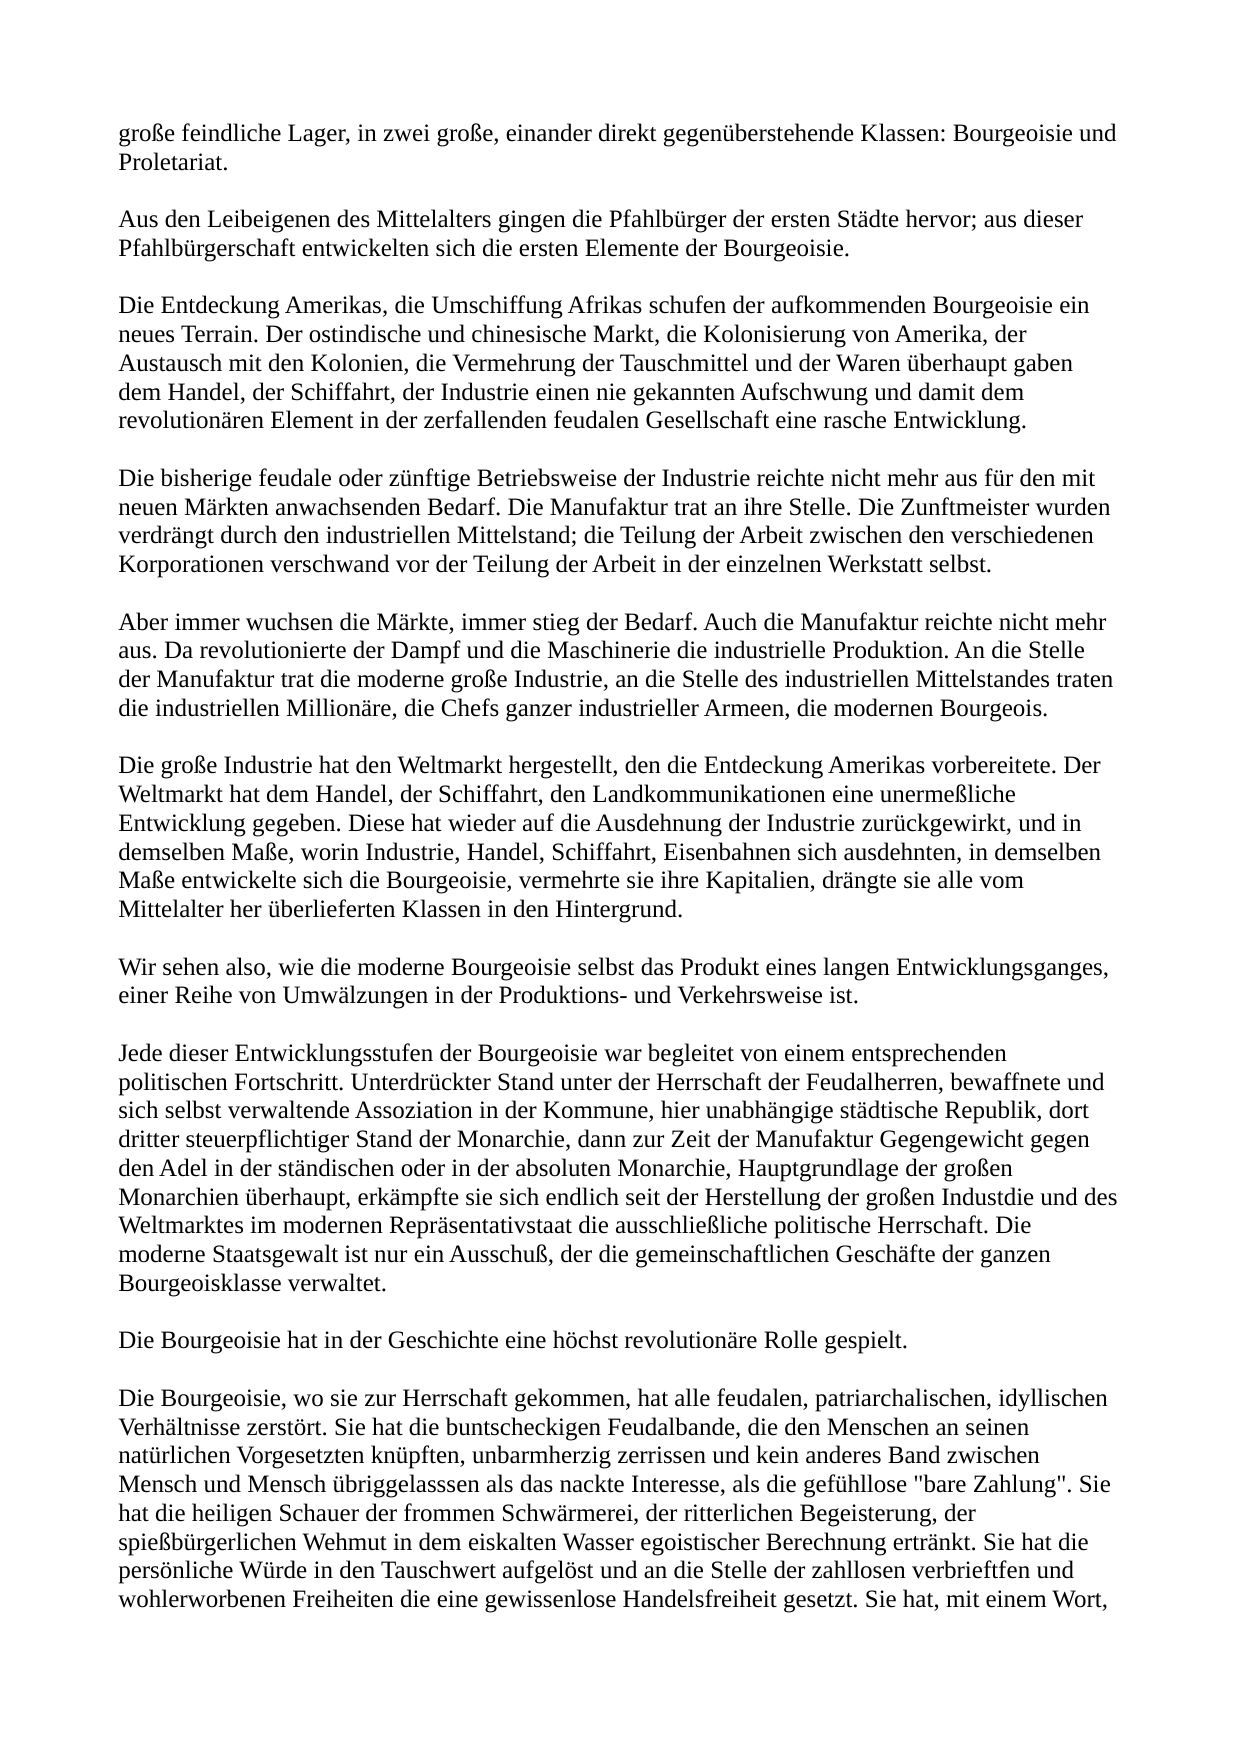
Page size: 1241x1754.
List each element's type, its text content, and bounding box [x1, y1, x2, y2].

text Die Bourgeoisie hat in der Geschichte eine höchst revolutionäre Rolle gespielt. [118, 1326, 1122, 1354]
text Aber immer wuchsen die Märkte, immer stieg der Bedarf. Auch die Manufaktur reichte nicht mehr aus. Da revolutionierte der Dampf und die Maschinerie die industrielle Produktion. An die Stelle der Manufaktur trat die moderne große Industrie, an die Stelle des industriellen Mittelstandes traten die industriellen Millionäre, die Chefs ganzer industrieller Armeen, die modernen Bourgeois. [118, 607, 1122, 722]
text Aus den Leibeigenen des Mittelalters gingen die Pfahlbürger der ersten Städte hervor; aus dieser Pfahlbürgerschaft entwickelten sich die ersten Elemente der Bourgeoisie. [118, 204, 1122, 262]
text Jede dieser Entwicklungsstufen der Bourgeoisie war begleitet von einem entsprechenden politischen Fortschritt. Unterdrückter Stand unter der Herrschaft der Feudalherren, bewaffnete und sich selbst verwaltende Assoziation in der Kommune, hier unabhängige städtische Republik, dort dritter steuerpflichtiger Stand der Monarchie, dann zur Zeit der Manufaktur Gegengewicht gegen den Adel in der ständischen oder in der absoluten Monarchie, Hauptgrundlage der großen Monarchien überhaupt, erkämpfte sie sich endlich seit der Herstellung der großen Industdie und des Weltmarktes im modernen Repräsentativstaat die ausschließliche politische Herrschaft. Die moderne Staatsgewalt ist nur ein Ausschuß, der die gemeinschaftlichen Geschäfte der ganzen Bourgeoisklasse verwaltet. [118, 1038, 1122, 1297]
text Die Entdeckung Amerikas, die Umschiffung Afrikas schufen der aufkommenden Bourgeoisie ein neues Terrain. Der ostindische und chinesische Markt, die Kolonisierung von Amerika, der Austausch mit den Kolonien, die Vermehrung der Tauschmittel und der Waren überhaupt gaben dem Handel, der Schiffahrt, der Industrie einen nie gekannten Aufschwung und damit dem revolutionären Element in der zerfallenden feudalen Gesellschaft eine rasche Entwicklung. [118, 291, 1122, 434]
text Die Bourgeoisie, wo sie zur Herrschaft gekommen, hat alle feudalen, patriarchalischen, idyllischen Verhältnisse zerstört. Sie hat die buntscheckigen Feudalbande, die den Menschen an seinen natürlichen Vorgesetzten knüpften, unbarmherzig zerrissen und kein anderes Band zwischen Mensch und Mensch übriggelasssen als das nackte Interesse, als die gefühllose "bare Zahlung". Sie hat die heiligen Schauer der frommen Schwärmerei, der ritterlichen Begeisterung, der spießbürgerlichen Wehmut in dem eiskalten Wasser egoistischer Berechnung ertränkt. Sie hat die persönliche Würde in den Tauschwert aufgelöst und an die Stelle der zahllosen verbrieftfen und wohlerworbenen Freiheiten die eine gewissenlose Handelsfreiheit gesetzt. Sie hat, mit einem Wort, [118, 1383, 1122, 1613]
text große feindliche Lager, in zwei große, einander direkt gegenüberstehende Klassen: Bourgeoisie und Proletariat. [118, 118, 1122, 176]
text Wir sehen also, wie die moderne Bourgeoisie selbst das Produkt eines langen Entwicklungsganges, einer Reihe von Umwälzungen in der Produktions- und Verkehrsweise ist. [118, 952, 1122, 1009]
text Die bisherige feudale oder zünftige Betriebsweise der Industrie reichte nicht mehr aus für den mit neuen Märkten anwachsenden Bedarf. Die Manufaktur trat an ihre Stelle. Die Zunftmeister wurden verdrängt durch den industriellen Mittelstand; die Teilung der Arbeit zwischen den verschiedenen Korporationen verschwand vor der Teilung der Arbeit in der einzelnen Werkstatt selbst. [118, 463, 1122, 578]
text Die große Industrie hat den Weltmarkt hergestellt, den die Entdeckung Amerikas vorbereitete. Der Weltmarkt hat dem Handel, der Schiffahrt, den Landkommunikationen eine unermeßliche Entwicklung gegeben. Diese hat wieder auf die Ausdehnung der Industrie zurückgewirkt, und in demselben Maße, worin Industrie, Handel, Schiffahrt, Eisenbahnen sich ausdehnten, in demselben Maße entwickelte sich die Bourgeoisie, vermehrte sie ihre Kapitalien, drängte sie alle vom Mittelalter her überlieferten Klassen in den Hintergrund. [118, 751, 1122, 923]
